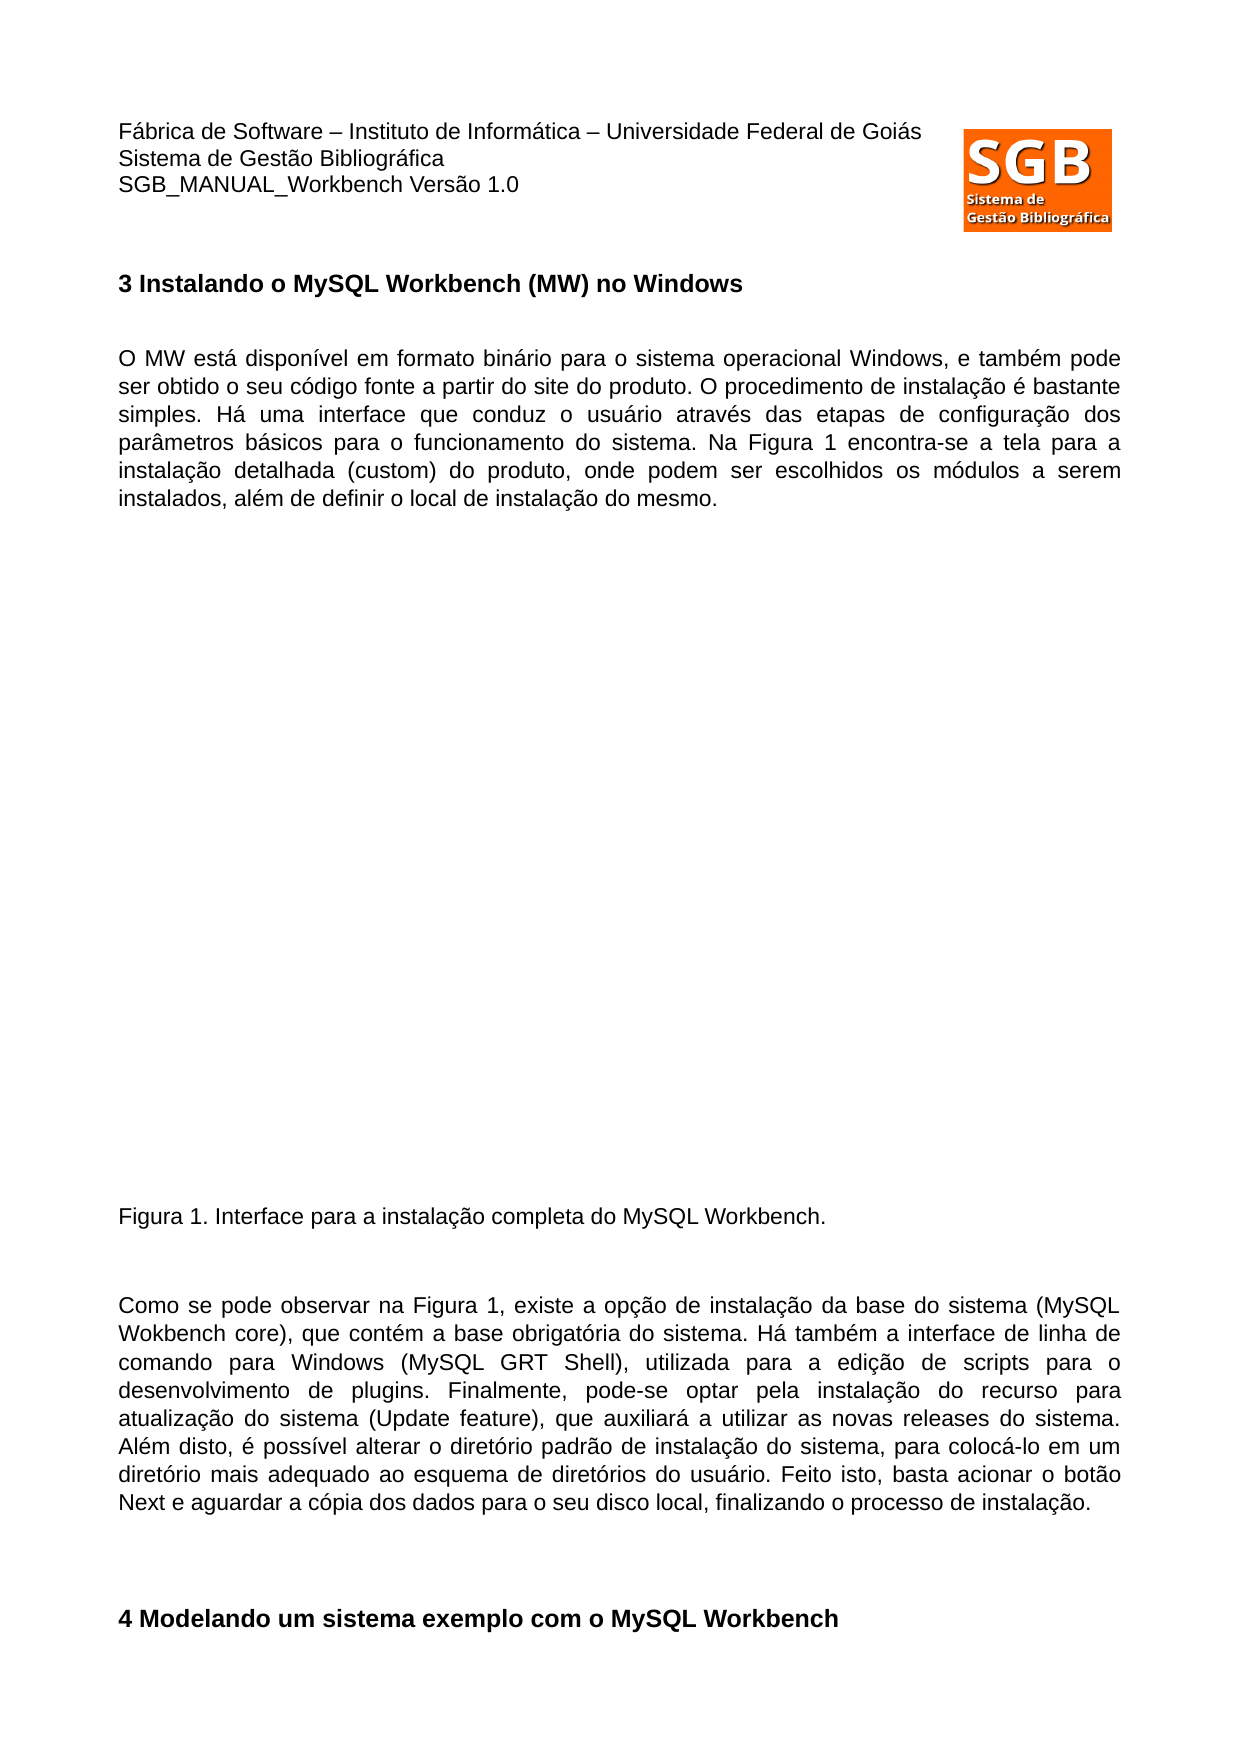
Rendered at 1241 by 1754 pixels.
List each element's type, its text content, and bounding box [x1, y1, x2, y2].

subtitle 4 Modelando um sistema exemplo com o MySQL Workbench [118, 1604, 1122, 1632]
picture [963, 129, 1112, 232]
subtitle 3 Instalando o MySQL Workbench (MW) no Windows [118, 269, 1122, 298]
text O MW está disponível em formato binário para o sistema operacional Windows, e também pode ser obtido o seu código fonte a partir do site do produto. O procedimento de instalação é bastante simples. Há uma interface que conduz o usuário através das etapas de configuração dos parâmetros básicos para o funcionamento do sistema. Na Figura 1 encontra-se a tela para a instalação detalhada (custom) do produto, onde podem ser escolhidos os módulos a serem instalados, além de definir o local de instalação do mesmo. [118, 345, 1122, 512]
text Como se pode observar na Figura 1, existe a opção de instalação da base do sistema (MySQL Wokbench core), que contém a base obrigatória do sistema. Há também a interface de linha de comando para Windows (MySQL GRT Shell), utilizada para a edição de scripts para o desenvolvimento de plugins. Finalmente, pode-se optar pela instalação do recurso para atualização do sistema (Update feature), que auxiliará a utilizar as novas releases do sistema. Além disto, é possível alterar o diretório padrão de instalação do sistema, para colocá-lo em um diretório mais adequado ao esquema de diretórios do usuário. Feito isto, basta acionar o botão Next e aguardar a cópia dos dados para o seu disco local, finalizando o processo de instalação. [118, 1292, 1122, 1516]
text Figura 1. Interface para a instalação completa do MySQL Workbench. [118, 1203, 1122, 1229]
